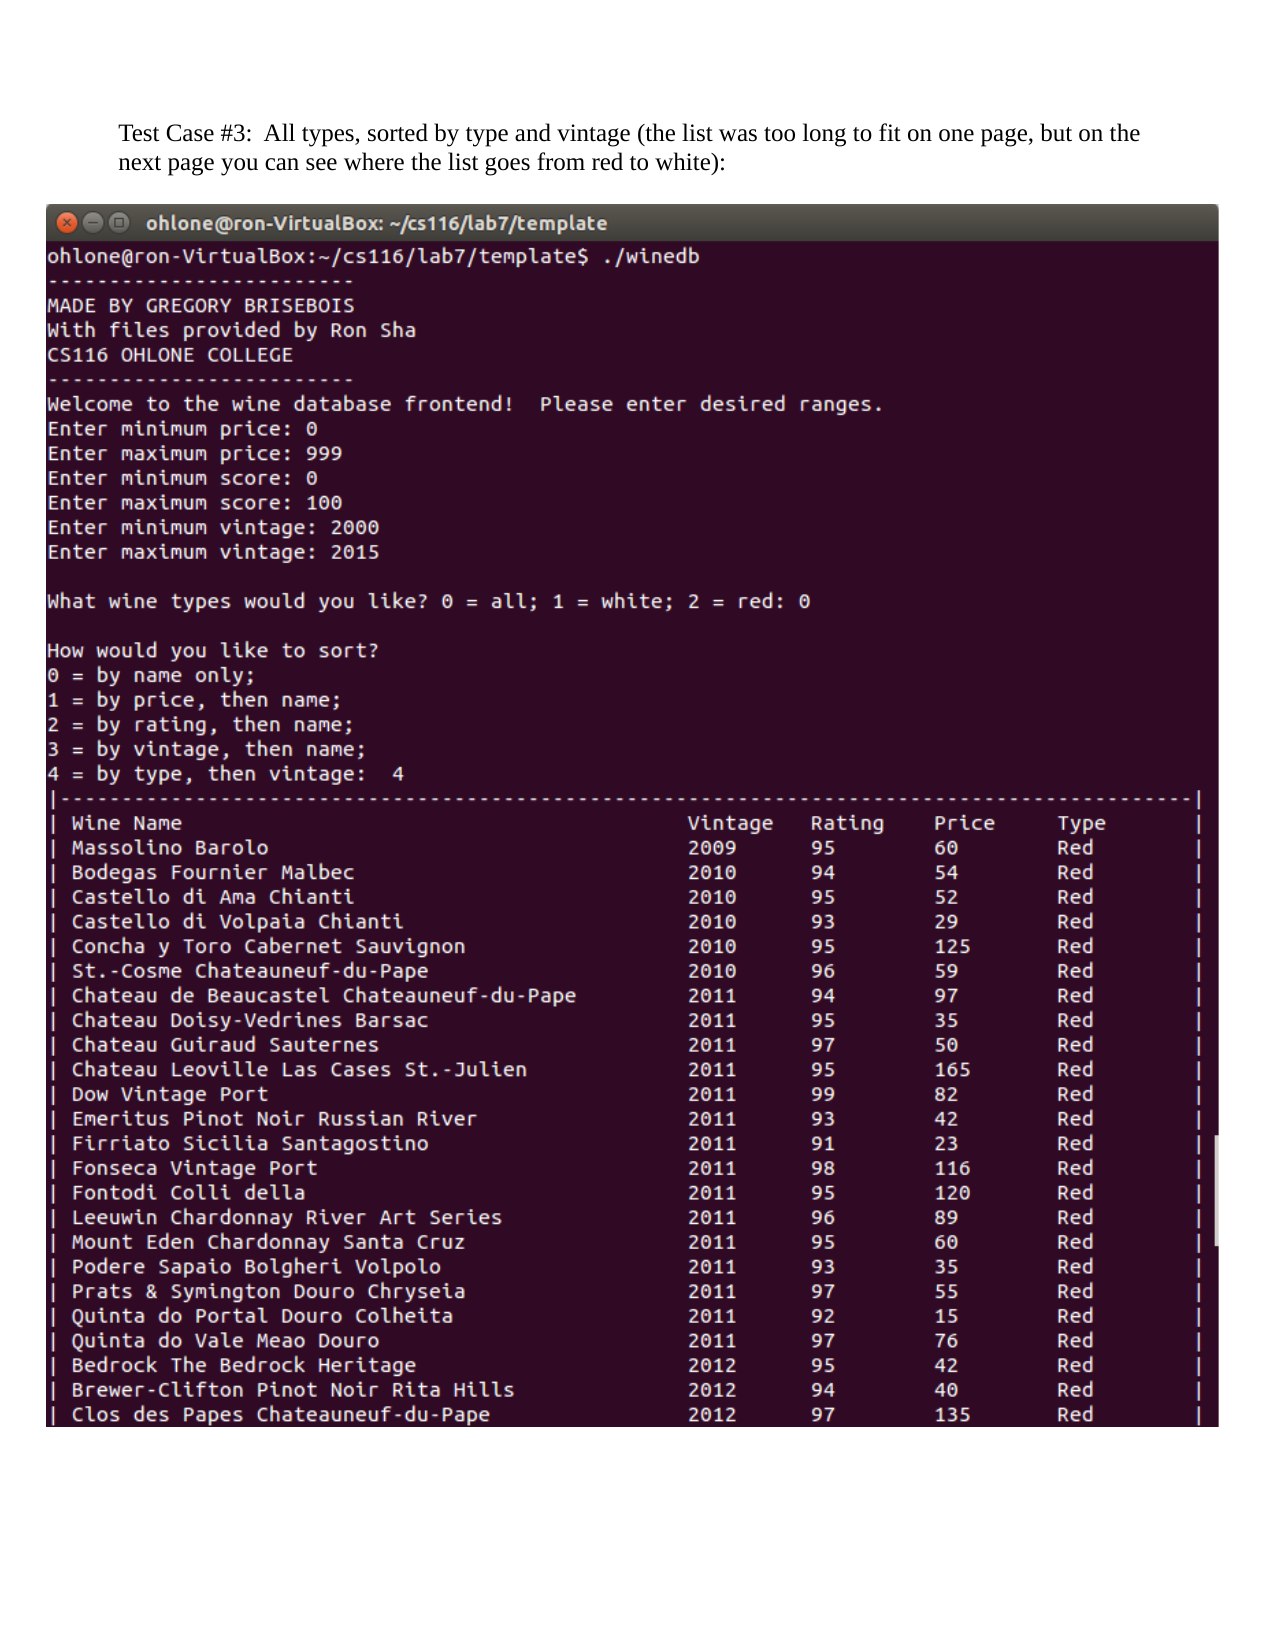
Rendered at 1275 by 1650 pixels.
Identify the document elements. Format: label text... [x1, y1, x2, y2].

picture [46, 204, 1219, 1427]
text Test Case #3: All types, sorted by type and vintage (the list was too long to fit on one page, but on the next page you can see where the list goes from red to white): [118, 118, 1157, 176]
